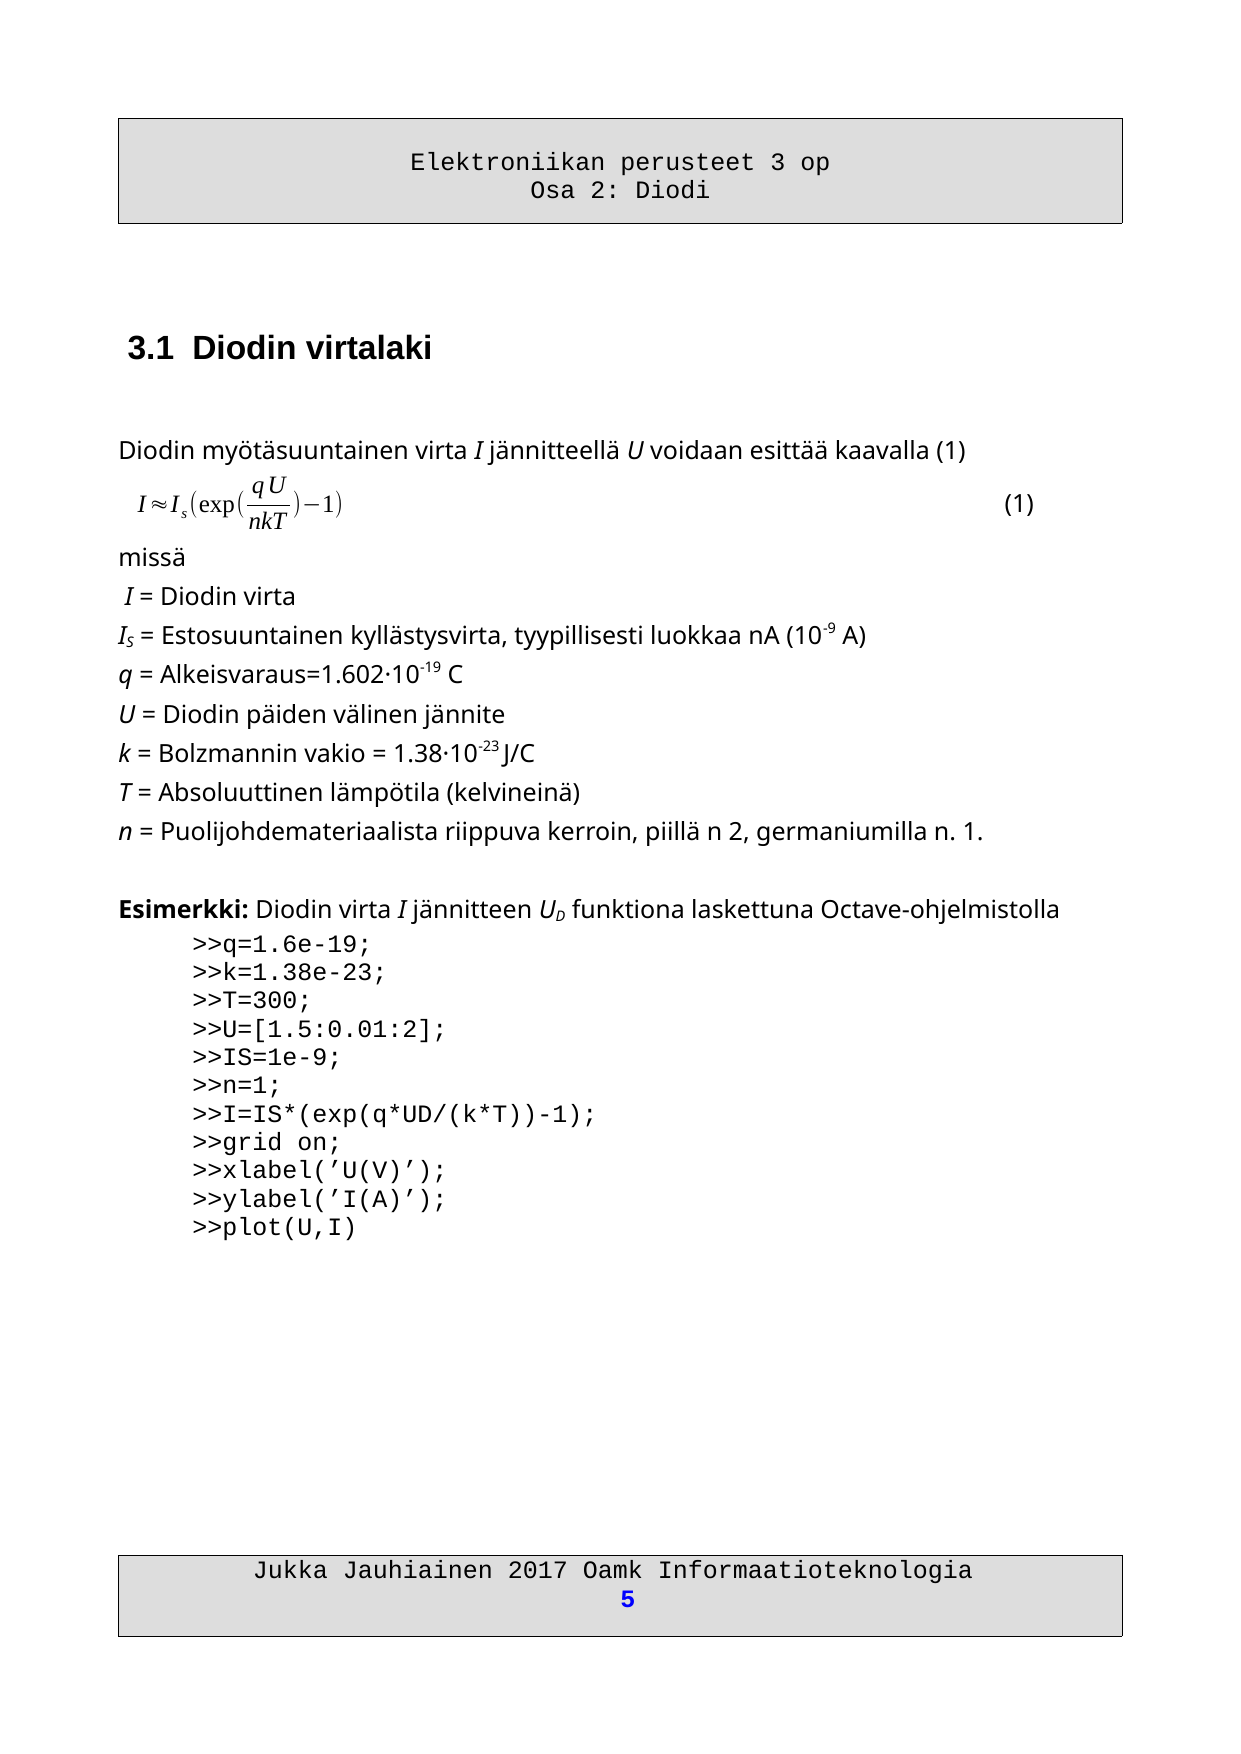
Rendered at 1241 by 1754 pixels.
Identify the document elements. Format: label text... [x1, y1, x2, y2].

text missä [118, 539, 1122, 574]
text >>T=300; [118, 988, 1122, 1016]
text >>xlabel(’U(V)’); [118, 1158, 1122, 1186]
text >>k=1.38e-23; [118, 959, 1122, 988]
text n = Puolijohdemateriaalista riippuva kerroin, piillä n 2, germaniumilla n. 1. [118, 814, 1122, 848]
text (1) [118, 472, 1122, 534]
text k = Bolzmannin vakio = 1.38·10-23 J/C [118, 735, 1122, 769]
subtitle Diodin virtalaki [118, 328, 1122, 366]
text q = Alkeisvaraus=1.602·10-19 C [118, 657, 1122, 691]
text >>ylabel(’I(A)’); [118, 1186, 1122, 1214]
text Diodin myötäsuuntainen virta I jännitteellä U voidaan esittää kaavalla (1) [118, 433, 1122, 467]
text U = Diodin päiden välinen jännite [118, 696, 1122, 730]
text >>I=IS*(exp(q*UD/(k*T))-1); [118, 1101, 1122, 1129]
text >>U=[1.5:0.01:2]; [118, 1016, 1122, 1044]
text >>grid on; [118, 1129, 1122, 1158]
text IS = Estosuuntainen kyllästysvirta, tyypillisesti luokkaa nA (10-9 A) [118, 618, 1122, 652]
text T = Absoluuttinen lämpötila (kelvineinä) [118, 774, 1122, 809]
text >>q=1.6e-19; [118, 931, 1122, 959]
text >>plot(U,I) [118, 1214, 1122, 1243]
text >>IS=1e-9; [118, 1044, 1122, 1073]
text >>n=1; [118, 1073, 1122, 1101]
text Esimerkki: Diodin virta I jännitteen UD funktiona laskettuna Octave-ohjelmistolla [118, 892, 1122, 926]
text I = Diodin virta [118, 579, 1122, 613]
